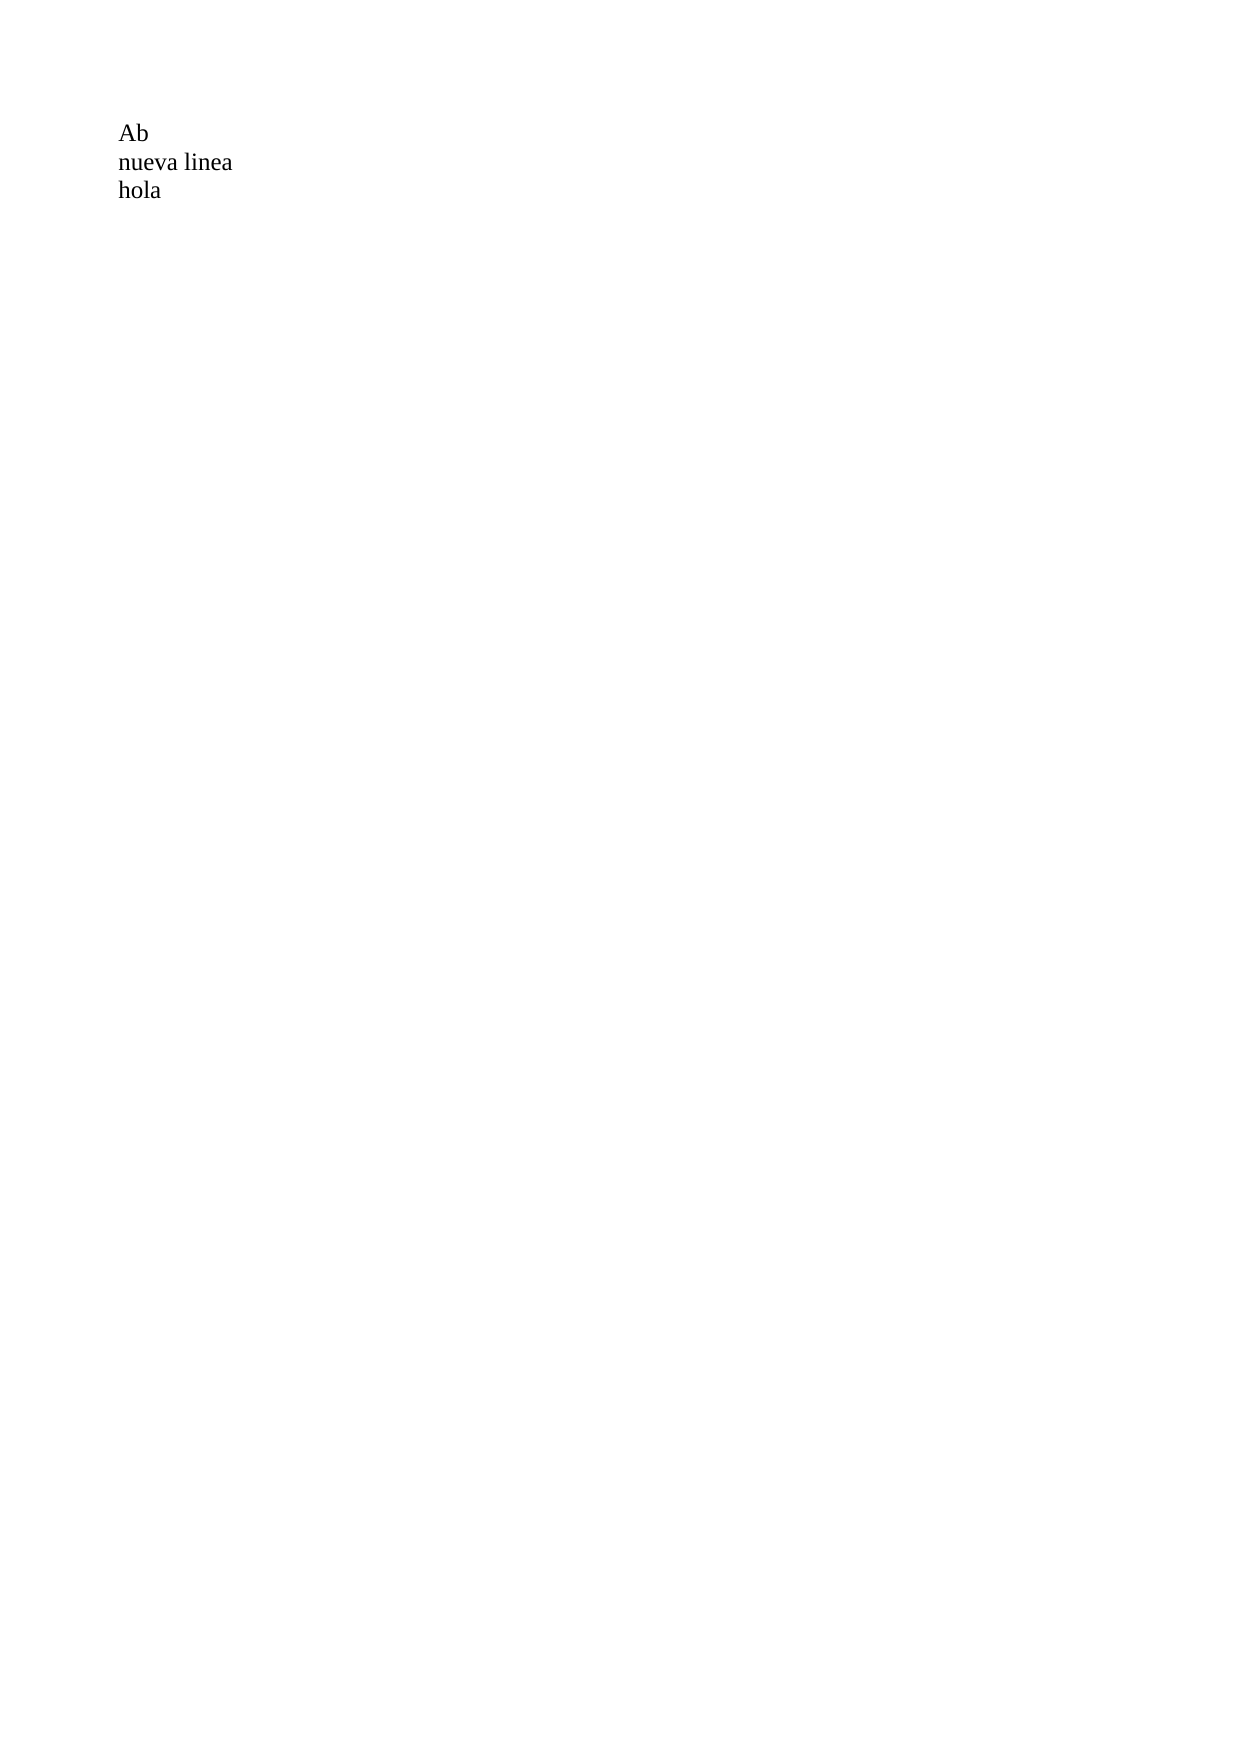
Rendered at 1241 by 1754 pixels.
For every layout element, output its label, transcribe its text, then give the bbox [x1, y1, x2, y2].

text Ab [118, 118, 1122, 147]
text hola [118, 176, 1122, 204]
text nueva linea [118, 147, 1122, 176]
